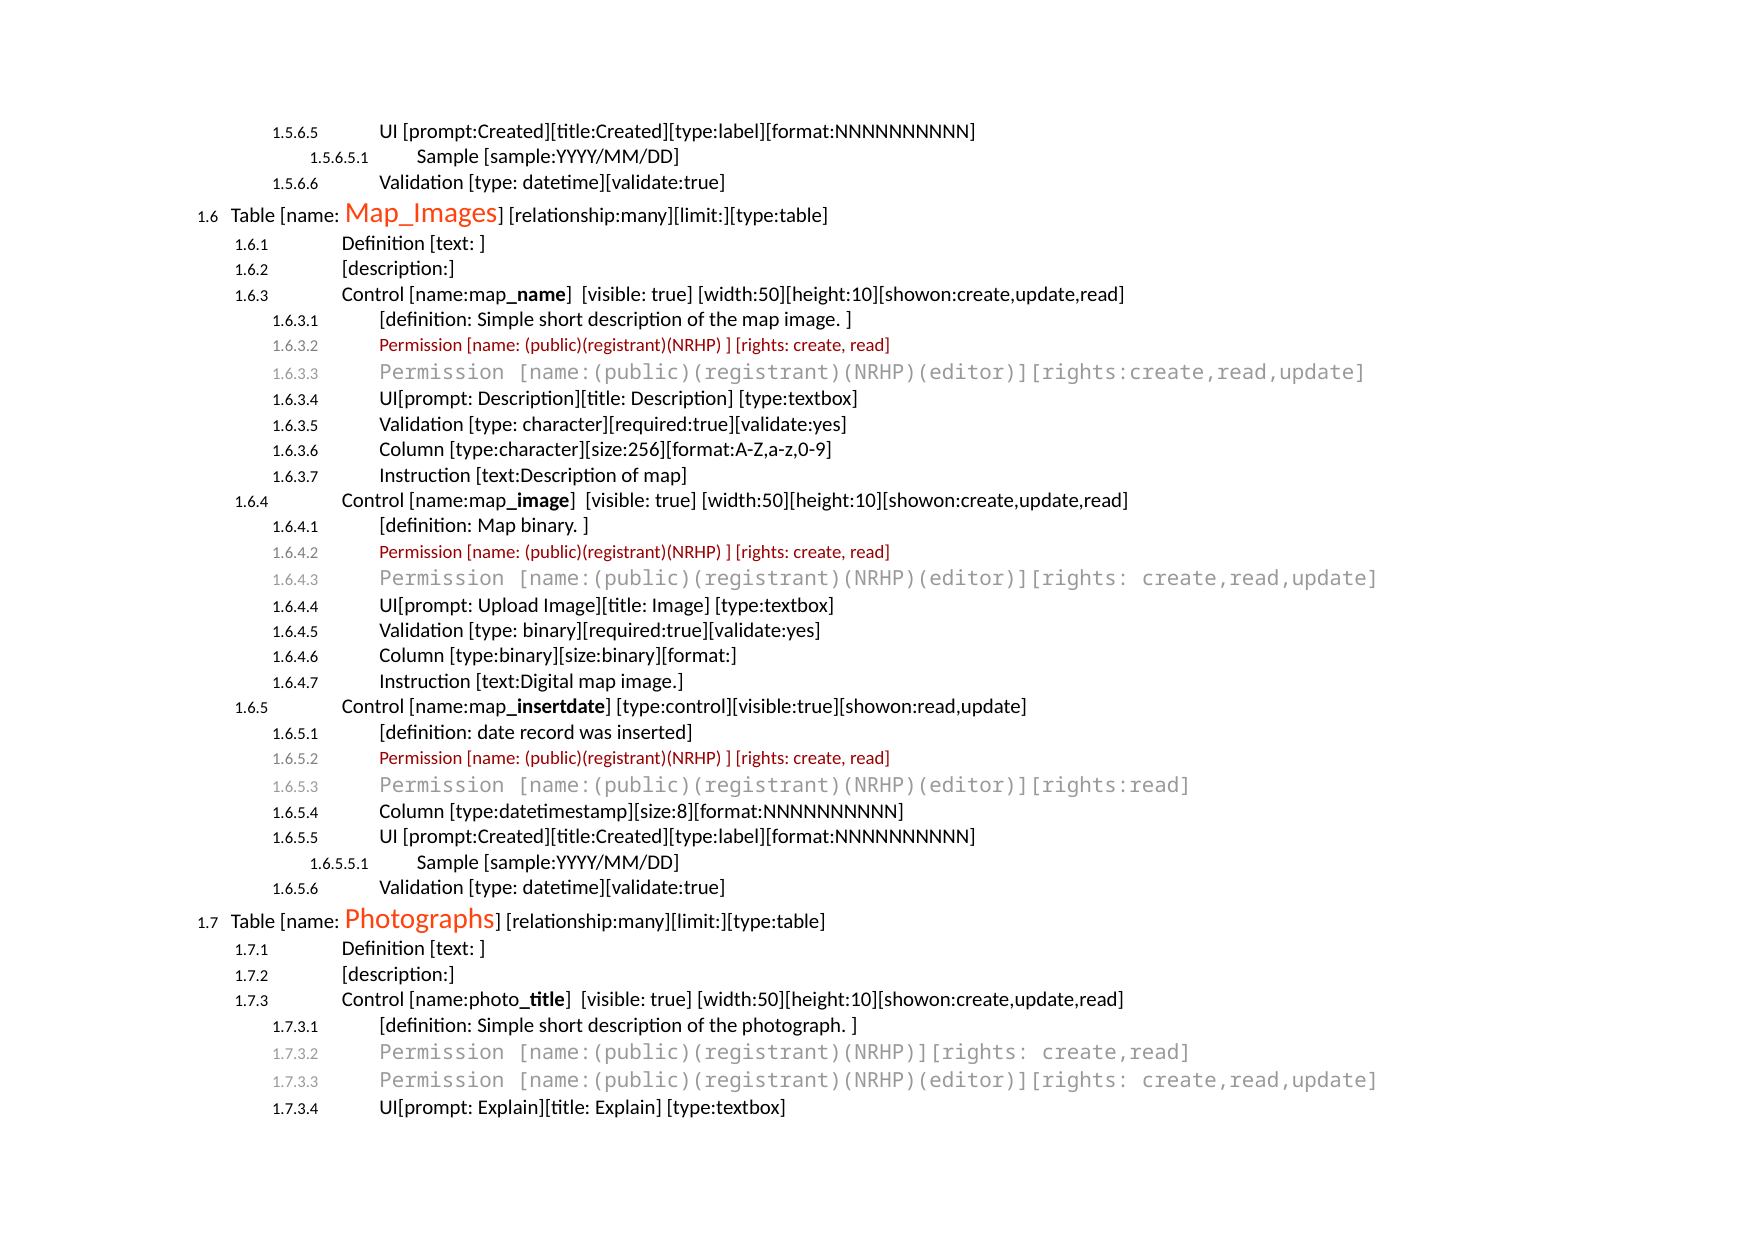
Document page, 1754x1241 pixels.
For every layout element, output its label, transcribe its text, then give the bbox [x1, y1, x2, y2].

list Instruction [text:Description of map] [268, 462, 1636, 487]
list Definition [text: ] [231, 230, 1636, 255]
list Control [name:map_name] [visible: true] [width:50][height:10][showon:create,update,read] [231, 281, 1636, 306]
list [definition: date record was inserted] [268, 719, 1636, 744]
list UI[prompt: Description][title: Description] [type:textbox] [268, 386, 1636, 411]
list Permission [name: (public)(registrant)(NRHP) ] [rights: create, read] [268, 538, 1636, 563]
list Definition [text: ] [231, 936, 1636, 961]
list Permission [name: (public)(registrant)(NRHP) ] [rights: create, read] [268, 744, 1636, 770]
list Sample [sample:YYYY/MM/DD] [306, 849, 1636, 874]
list Permission [name: (public)(registrant)(NRHP) ] [rights: create, read] [268, 332, 1636, 357]
list Control [name:map_image] [visible: true] [width:50][height:10][showon:create,update,read] [231, 487, 1636, 513]
list Validation [type: datetime][validate:true] [268, 169, 1636, 194]
list UI[prompt: Explain][title: Explain] [type:textbox] [268, 1094, 1636, 1119]
list Column [type:binary][size:binary][format:] [268, 643, 1636, 668]
list [definition: Simple short description of the map image. ] [268, 306, 1636, 332]
list Instruction [text:Digital map image.] [268, 668, 1636, 693]
list [description:] [231, 255, 1636, 281]
list Validation [type: character][required:true][validate:yes] [268, 411, 1636, 436]
list Validation [type: datetime][validate:true] [268, 874, 1636, 900]
list [description:] [231, 961, 1636, 986]
list Column [type:datetimestamp][size:8][format:NNNNNNNNNN] [268, 798, 1636, 824]
list UI [prompt:Created][title:Created][type:label][format:NNNNNNNNNN] [268, 118, 1636, 143]
list Control [name:photo_title] [visible: true] [width:50][height:10][showon:create,update,read] [231, 986, 1636, 1012]
list Control [name:map_insertdate] [type:control][visible:true][showon:read,update] [231, 693, 1636, 719]
list Permission [name:(public)(registrant)(NRHP)][rights: create,read] [268, 1037, 1636, 1066]
list Table [name: Photographs] [relationship:many][limit:][type:table] [193, 900, 1636, 936]
list Column [type:character][size:256][format:A-Z,a-z,0-9] [268, 436, 1636, 462]
list UI [prompt:Created][title:Created][type:label][format:NNNNNNNNNN] [268, 824, 1636, 849]
list [definition: Map binary. ] [268, 513, 1636, 538]
list Permission [name:(public)(registrant)(NRHP)(editor)][rights:read] [268, 770, 1636, 798]
list UI[prompt: Upload Image][title: Image] [type:textbox] [268, 592, 1636, 617]
list Permission [name:(public)(registrant)(NRHP)(editor)][rights:create,read,update] [268, 357, 1636, 386]
list [definition: Simple short description of the photograph. ] [268, 1012, 1636, 1037]
list Table [name: Map_Images] [relationship:many][limit:][type:table] [193, 194, 1636, 230]
list Permission [name:(public)(registrant)(NRHP)(editor)][rights: create,read,update] [268, 1066, 1636, 1094]
list Sample [sample:YYYY/MM/DD] [306, 143, 1636, 169]
list Validation [type: binary][required:true][validate:yes] [268, 617, 1636, 643]
list Permission [name:(public)(registrant)(NRHP)(editor)][rights: create,read,update] [268, 563, 1636, 592]
